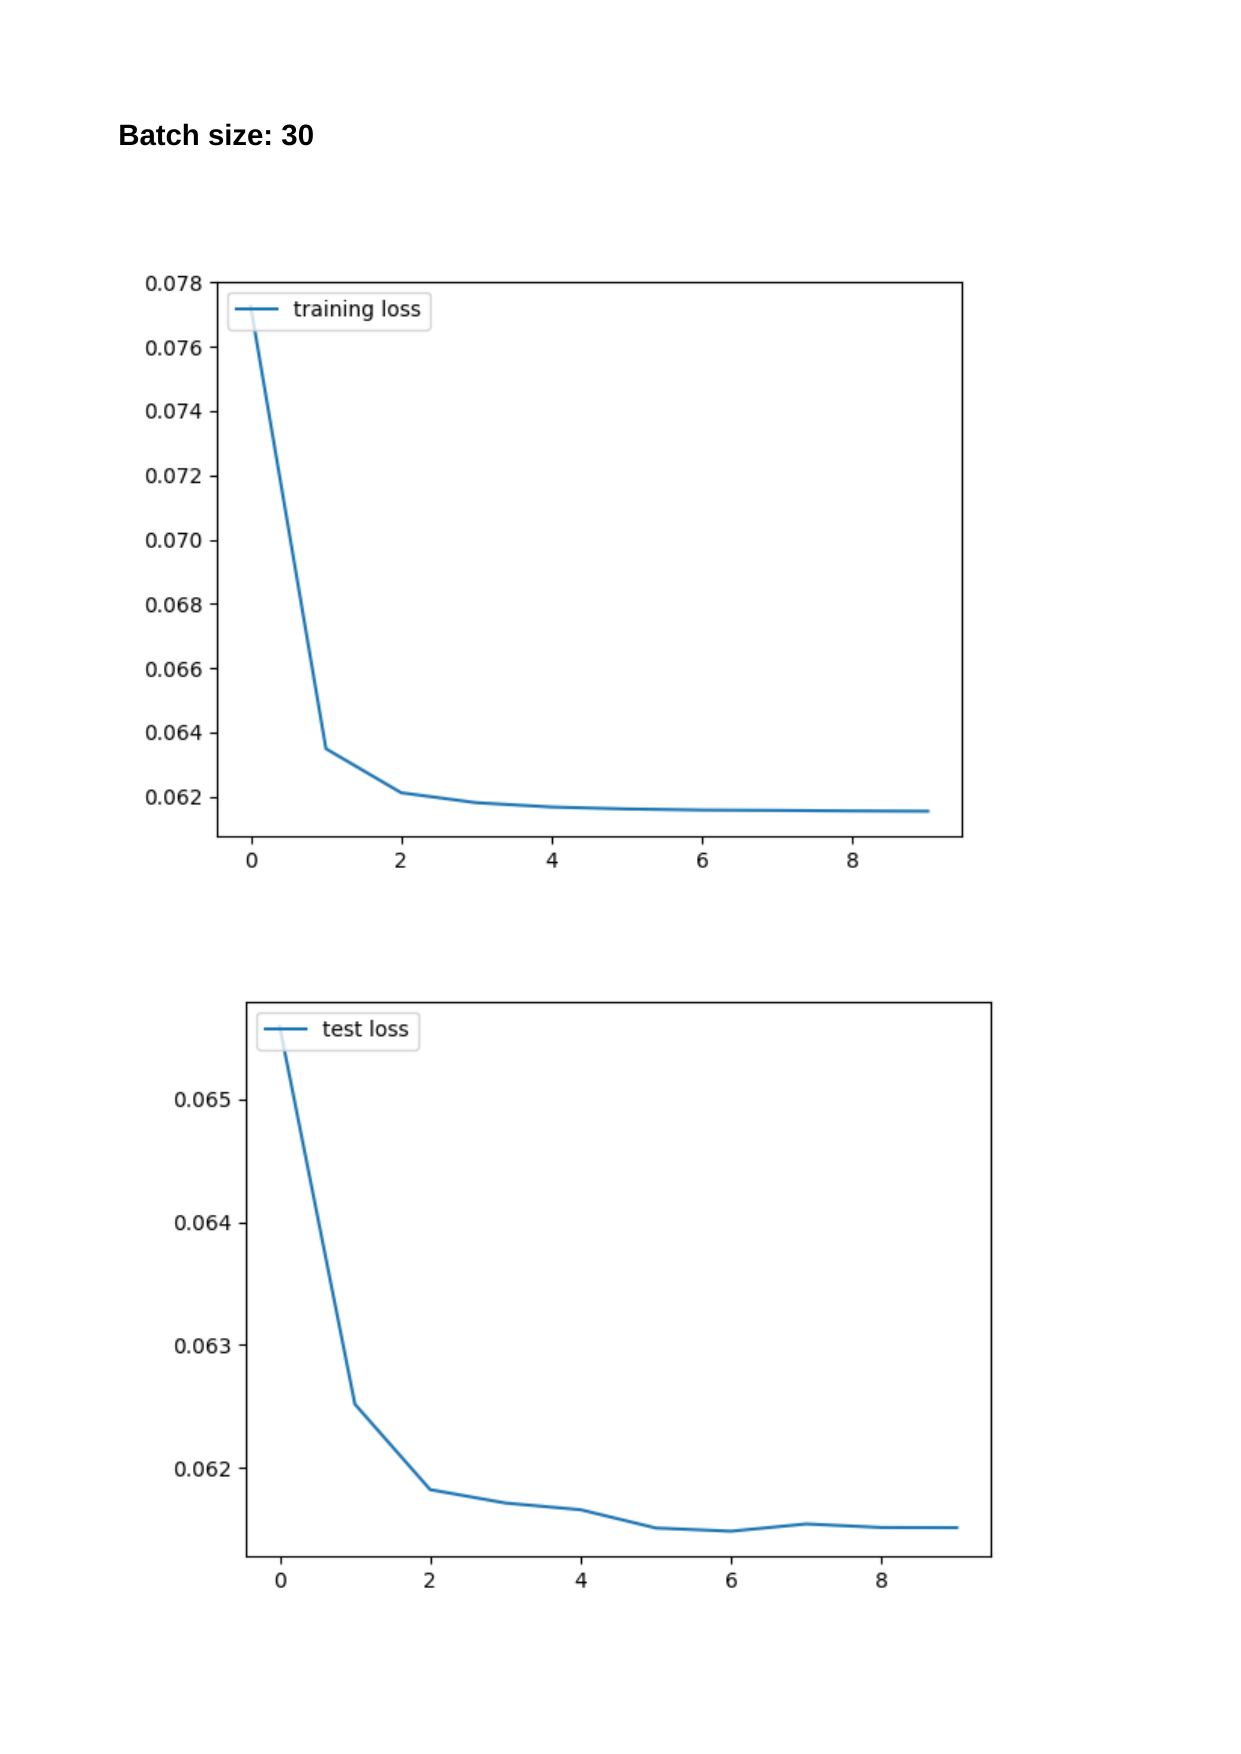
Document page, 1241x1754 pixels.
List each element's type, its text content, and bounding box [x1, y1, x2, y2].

subtitle Batch size: 30 [118, 118, 1122, 152]
picture [97, 196, 1087, 1636]
